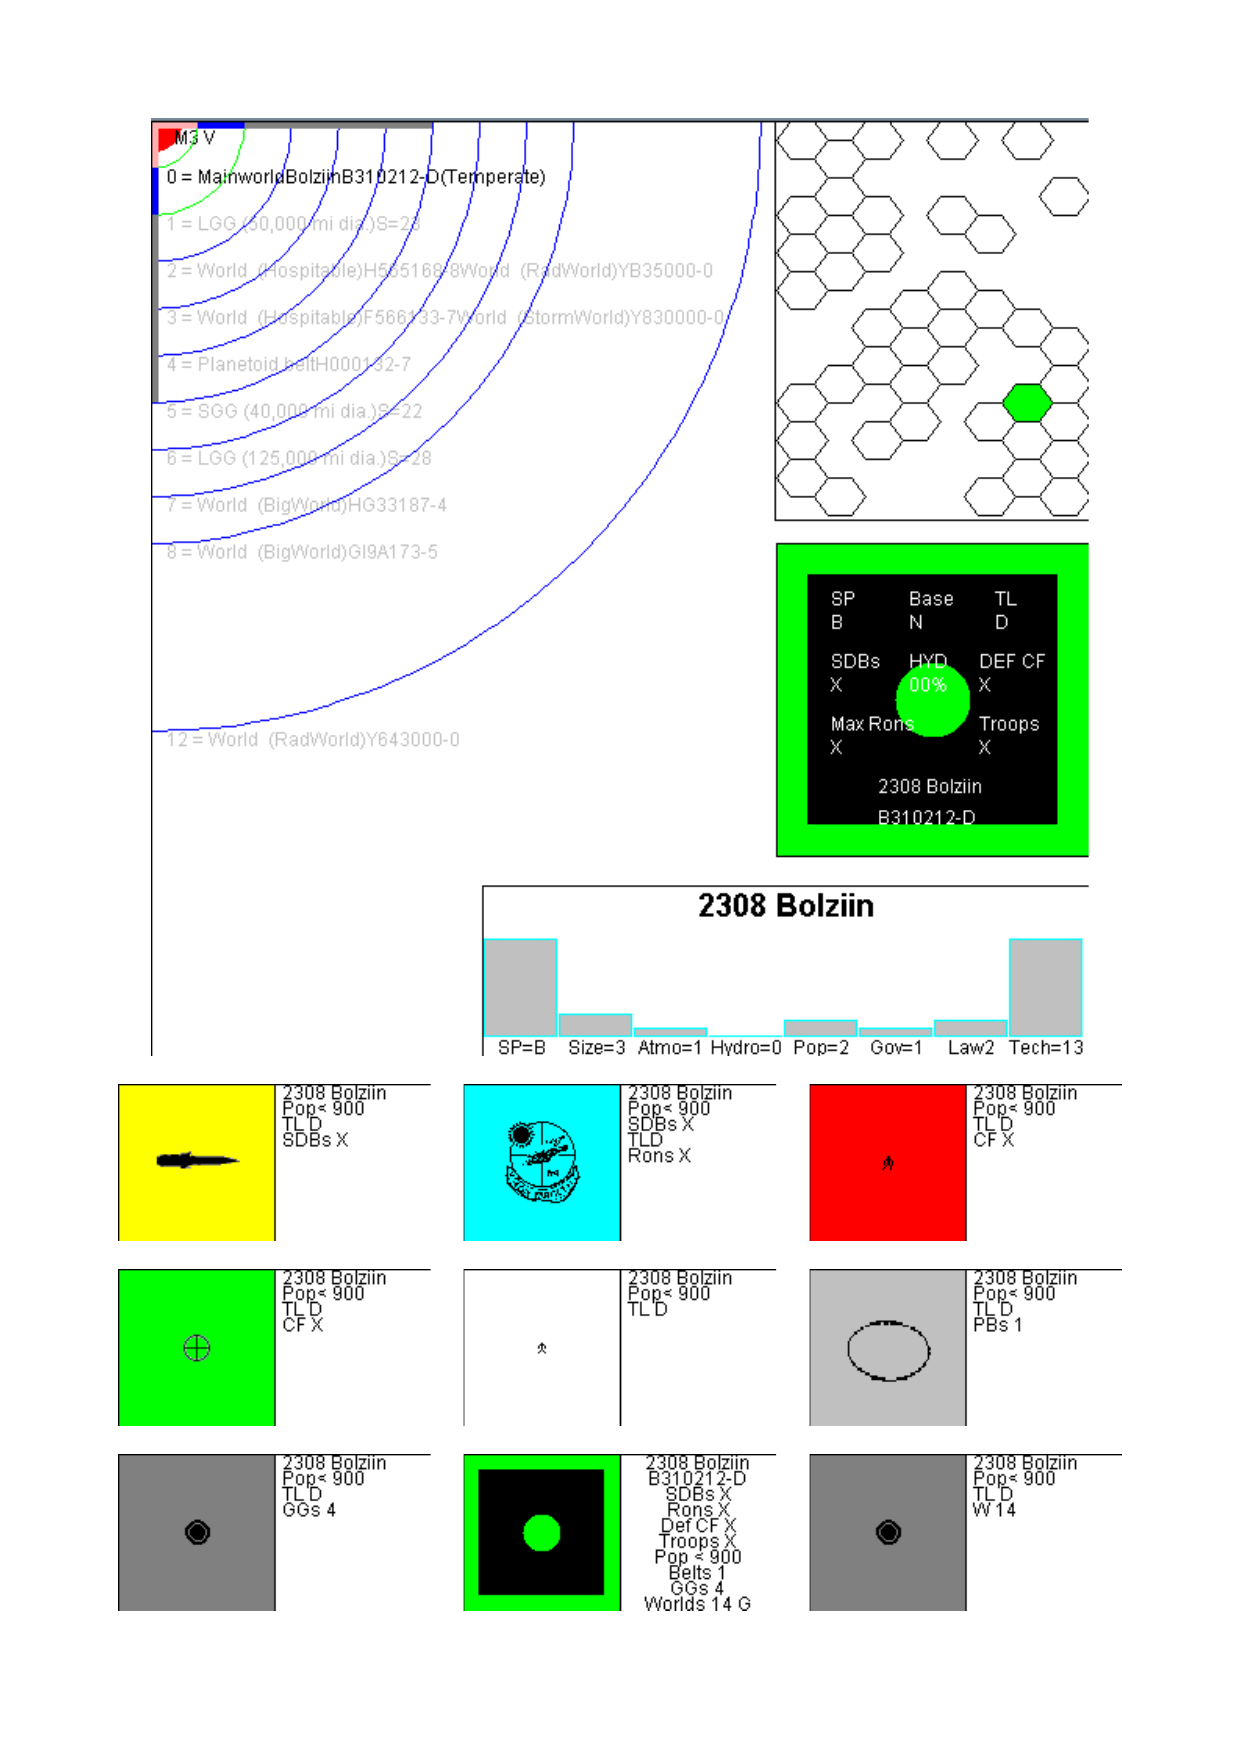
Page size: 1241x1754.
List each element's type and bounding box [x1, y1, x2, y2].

picture [809, 1084, 1122, 1241]
picture [118, 1454, 431, 1611]
picture [151, 118, 1089, 1056]
picture [118, 1084, 431, 1241]
picture [809, 1269, 1122, 1426]
picture [463, 1084, 777, 1241]
picture [809, 1454, 1122, 1611]
picture [463, 1454, 777, 1611]
picture [463, 1269, 777, 1426]
picture [118, 1269, 431, 1426]
